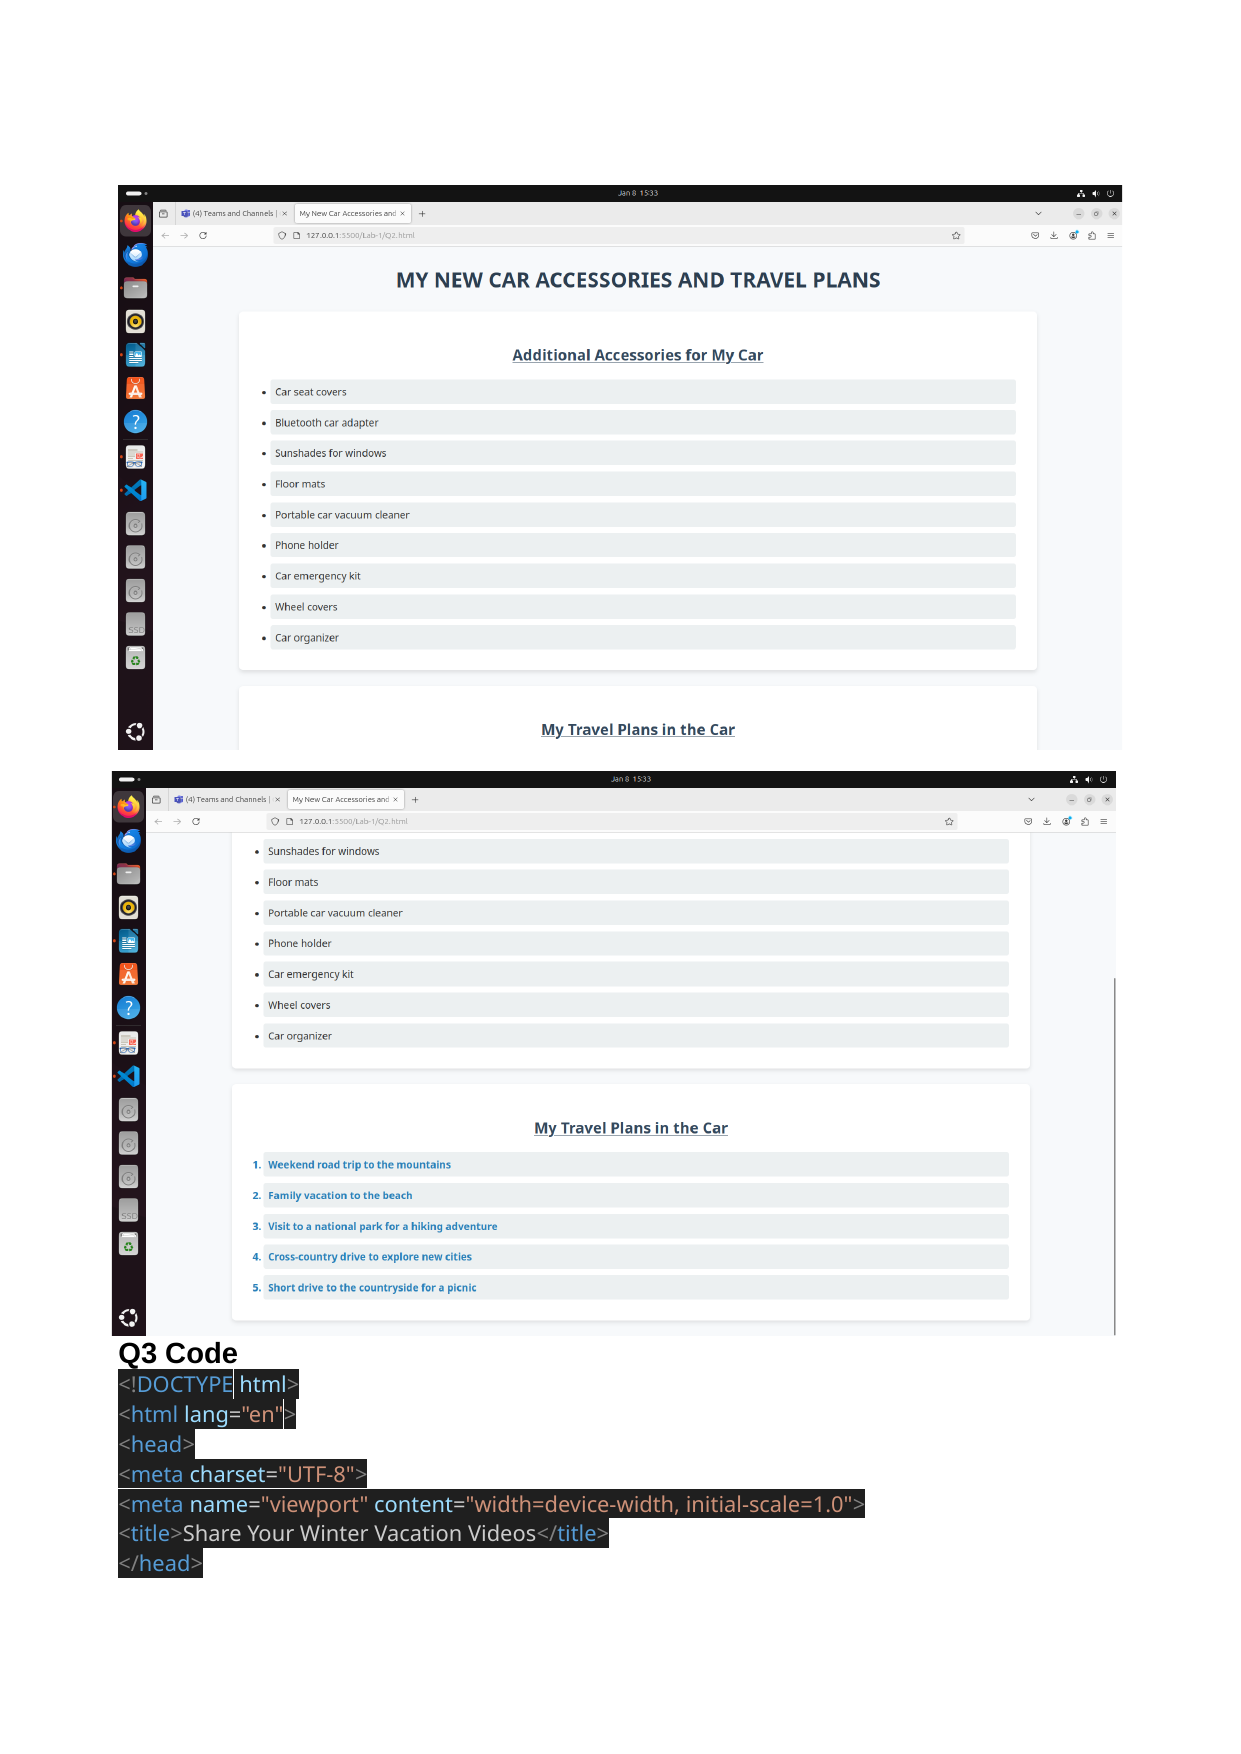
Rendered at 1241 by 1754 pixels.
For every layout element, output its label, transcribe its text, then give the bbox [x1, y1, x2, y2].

text <head> [118, 1429, 1122, 1459]
text Q3 Code [118, 750, 1122, 1369]
text <meta charset="UTF-8"> [118, 1459, 1122, 1488]
text </head> [118, 1548, 1122, 1578]
picture [111, 771, 1116, 1336]
picture [118, 185, 1123, 750]
text <!DOCTYPE html> [118, 1369, 1122, 1399]
text <title>Share Your Winter Vacation Videos</title> [118, 1518, 1122, 1548]
text <html lang="en"> [118, 1399, 1122, 1429]
text <meta name="viewport" content="width=device-width, initial-scale=1.0"> [118, 1488, 1122, 1518]
